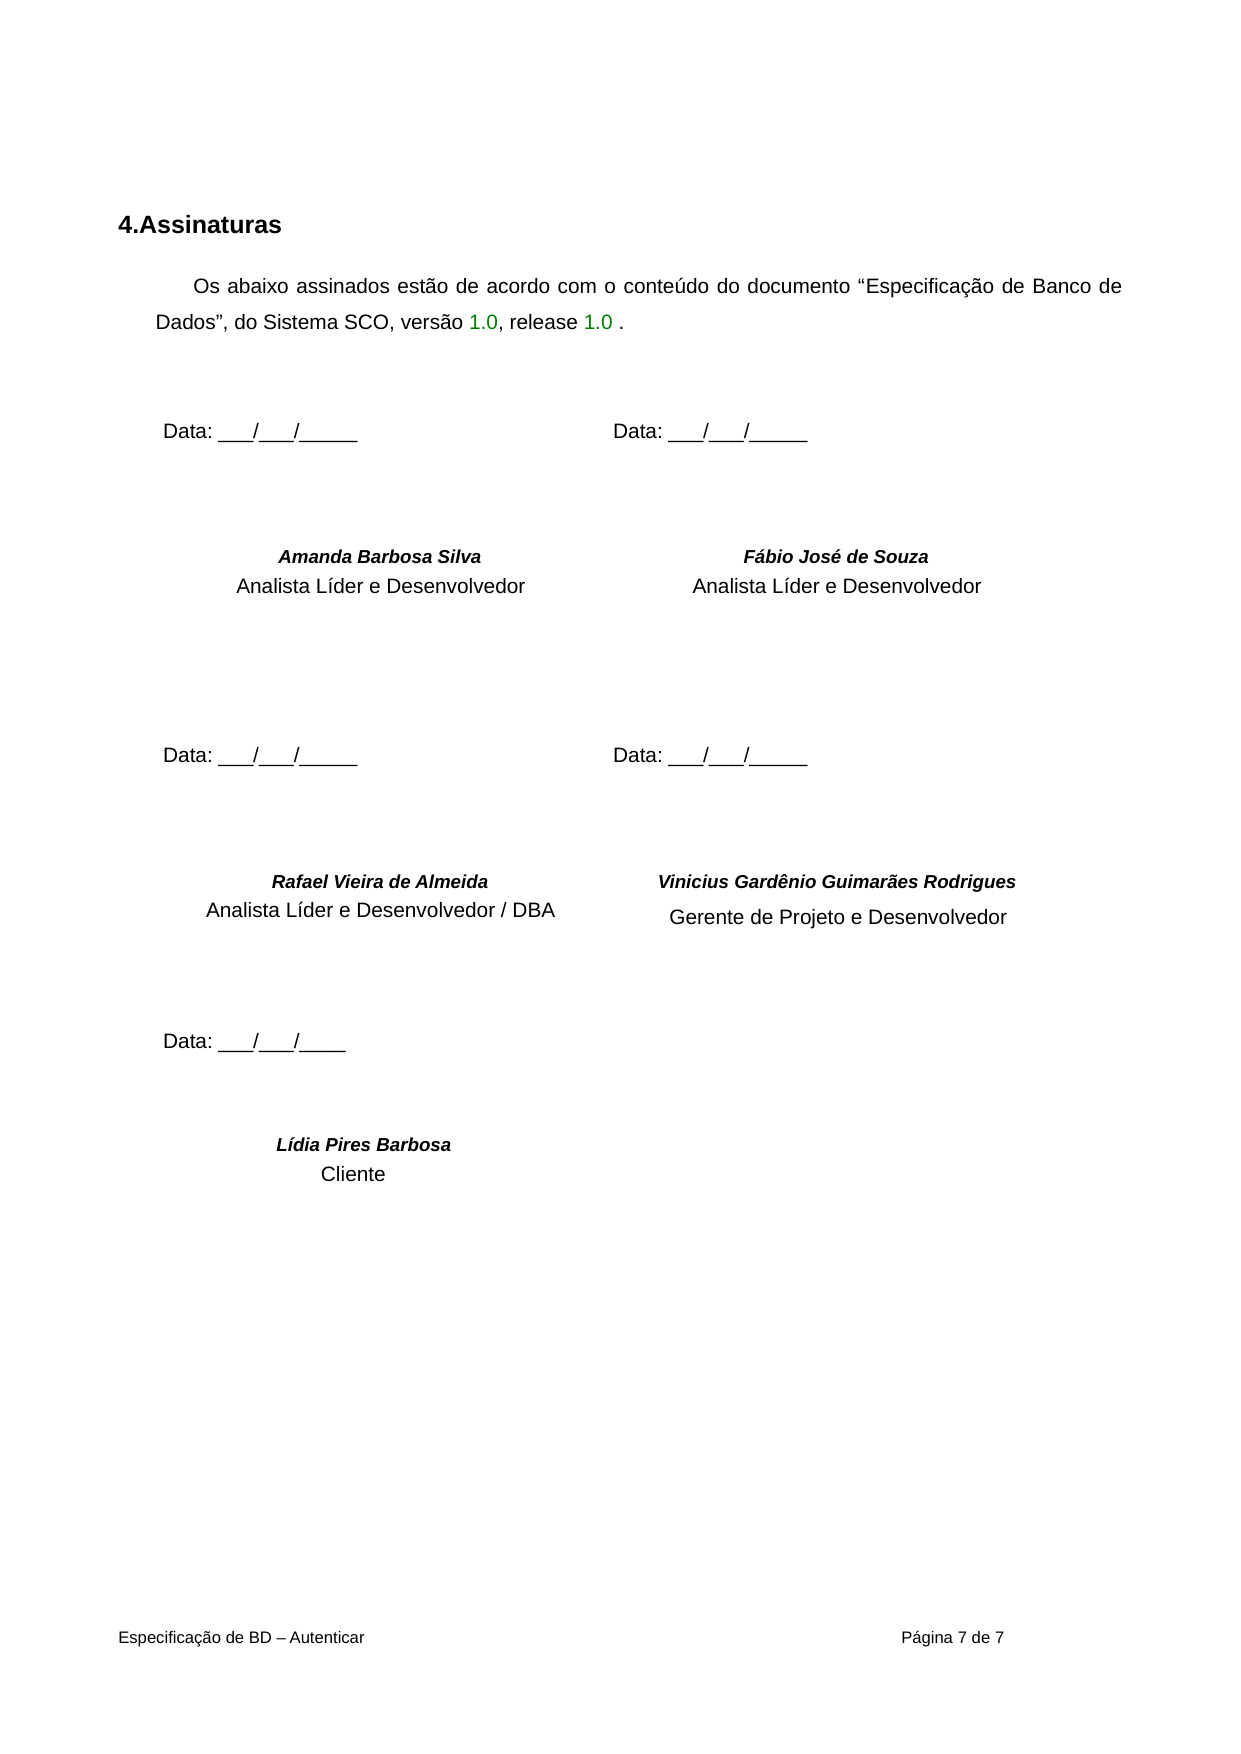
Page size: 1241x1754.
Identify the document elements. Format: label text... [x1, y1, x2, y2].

table_header Data: ___/___/_____ [606, 707, 1070, 864]
subtitle Assinaturas [118, 210, 1122, 239]
table_cell Amanda Barbosa Silva Analista Líder e Desenvolvedor [156, 540, 606, 634]
table_header Data: ___/___/____ [156, 993, 1070, 1128]
table_cell [156, 1199, 1070, 1269]
table_header Data: ___/___/_____ [156, 382, 606, 539]
table_cell Fábio José de Souza Analista Líder e Desenvolvedor [606, 540, 1068, 634]
table_cell Vinicius Gardênio Guimarães Rodrigues Gerente de Projeto e Desenvolvedor [606, 864, 1070, 935]
title Os abaixo assinados estão de acordo com o conteúdo do documento “Especificação de Banco de Dados”, do Sistema SCO, versão 1.0, release 1.0 . [155, 274, 1122, 334]
table_header Data: ___/___/_____ [156, 707, 606, 864]
table_header Data: ___/___/_____ [606, 382, 1068, 539]
table_cell Lídia Pires Barbosa Cliente [156, 1128, 1070, 1199]
table_cell Rafael Vieira de Almeida Analista Líder e Desenvolvedor / DBA [156, 864, 606, 935]
